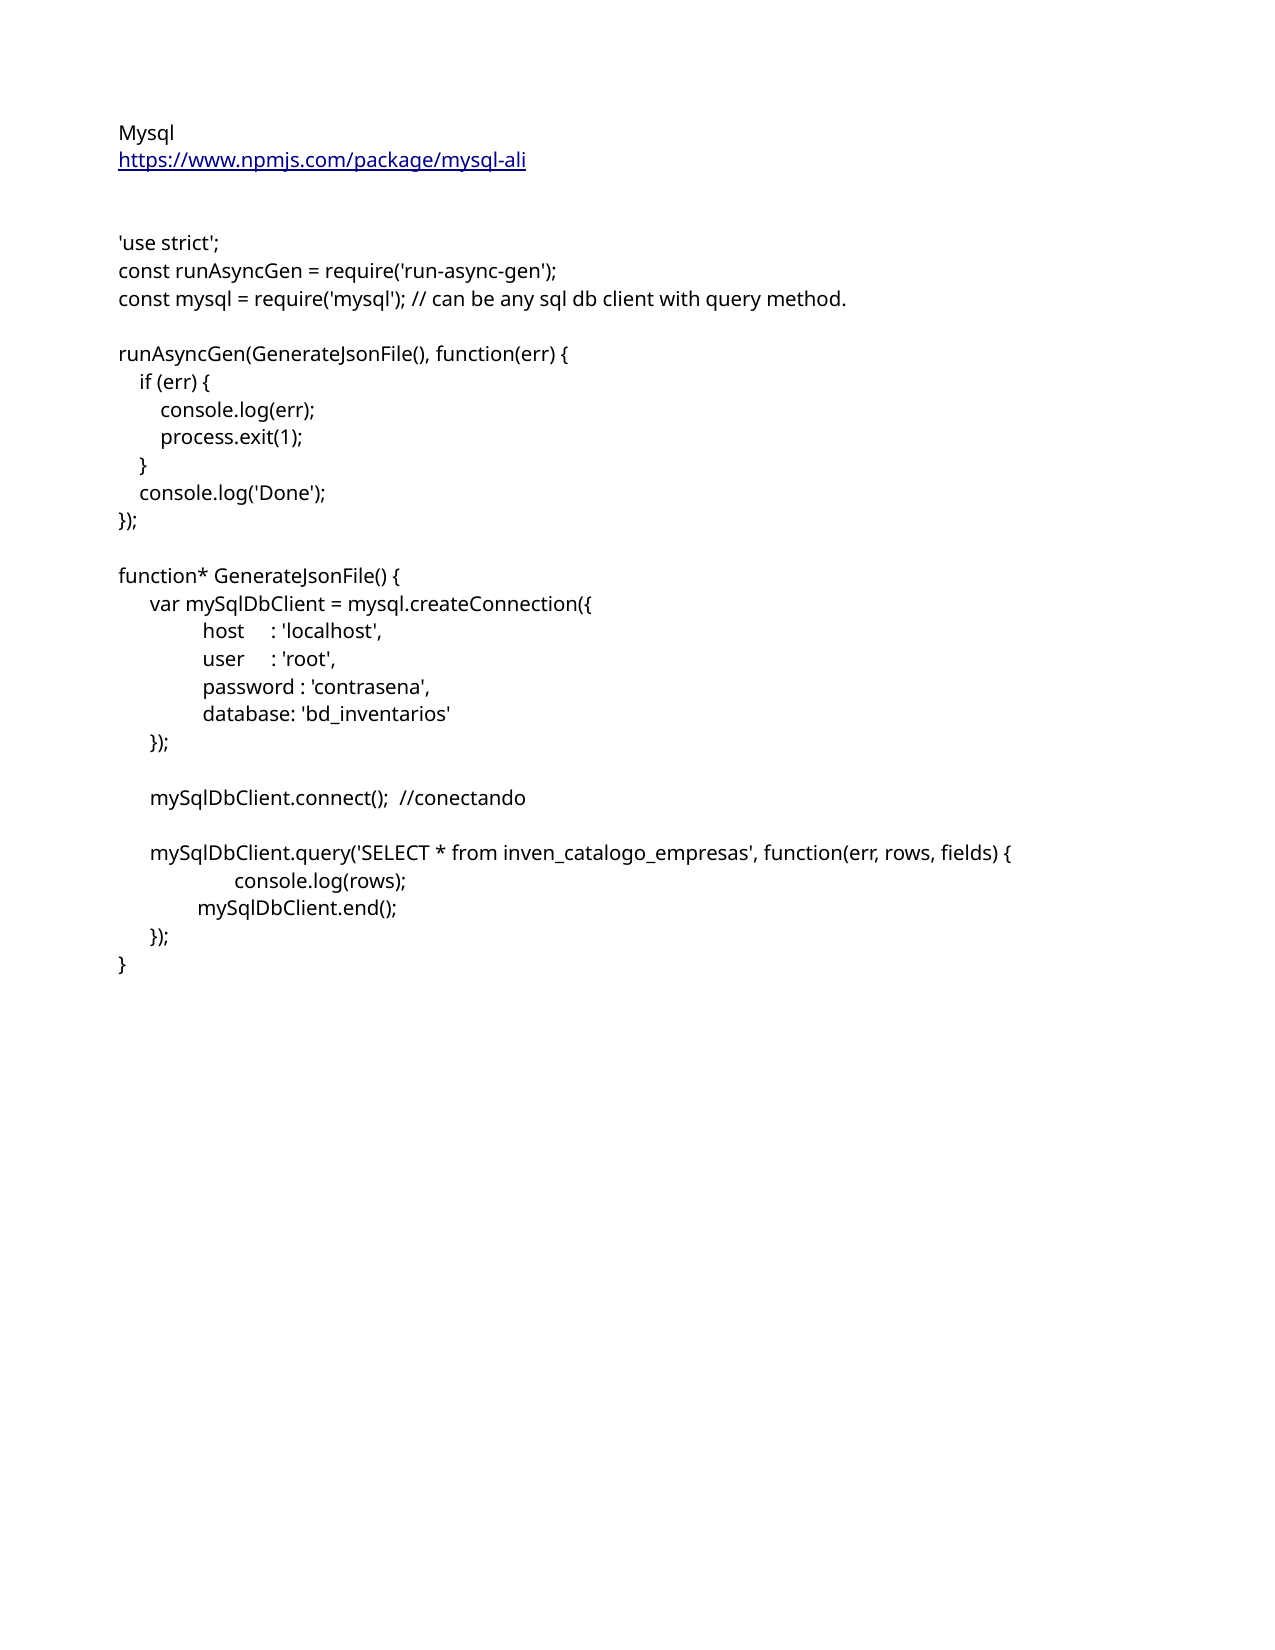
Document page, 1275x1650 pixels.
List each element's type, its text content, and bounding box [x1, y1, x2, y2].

text console.log(err); [118, 395, 1157, 423]
text } [118, 949, 1157, 977]
text host : 'localhost', [118, 617, 1157, 644]
text mySqlDbClient.end(); [118, 894, 1157, 922]
text user : 'root', [118, 644, 1157, 672]
text https://www.npmjs.com/package/mysql-ali [118, 146, 1157, 173]
text const runAsyncGen = require('run-async-gen'); [118, 257, 1157, 284]
text var mySqlDbClient = mysql.createConnection({ [118, 589, 1157, 617]
text function* GenerateJsonFile() { [118, 561, 1157, 589]
text } [118, 451, 1157, 478]
text runAsyncGen(GenerateJsonFile(), function(err) { [118, 340, 1157, 367]
text console.log(rows); [118, 866, 1157, 894]
text mySqlDbClient.connect(); //conectando [118, 783, 1157, 811]
text const mysql = require('mysql'); // can be any sql db client with query method. [118, 284, 1157, 312]
text database: 'bd_inventarios' [118, 700, 1157, 728]
text password : 'contrasena', [118, 672, 1157, 700]
text mySqlDbClient.query('SELECT * from inven_catalogo_empresas', function(err, rows, fields) { [118, 838, 1157, 866]
text console.log('Done'); [118, 478, 1157, 506]
text Mysql [118, 118, 1157, 146]
text }); [118, 728, 1157, 755]
text process.exit(1); [118, 423, 1157, 451]
text }); [118, 922, 1157, 949]
text }); [118, 506, 1157, 534]
text 'use strict'; [118, 229, 1157, 257]
text if (err) { [118, 367, 1157, 395]
